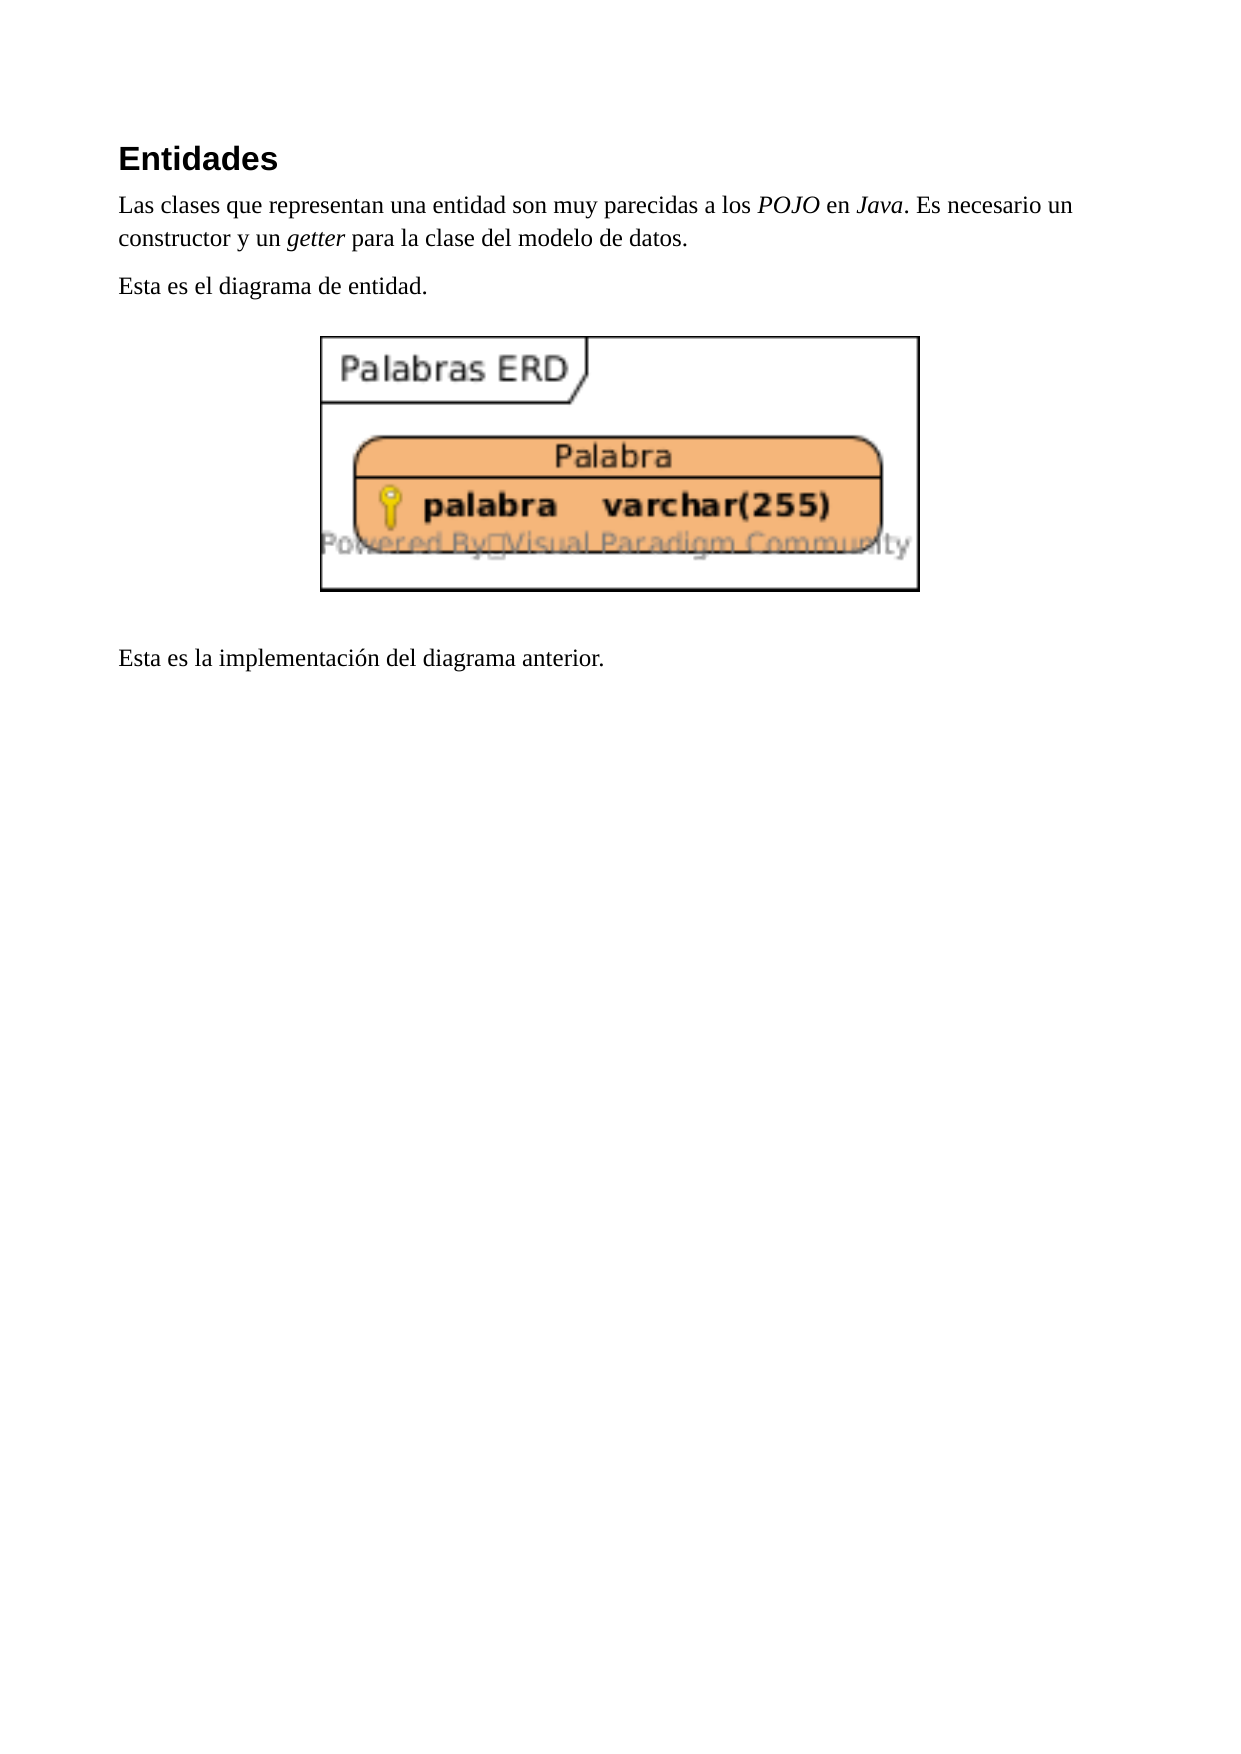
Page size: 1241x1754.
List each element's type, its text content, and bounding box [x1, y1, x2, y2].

text Esta es la implementación del diagrama anterior. [118, 643, 1122, 672]
subtitle Entidades [118, 139, 1122, 178]
text Esta es el diagrama de entidad. [118, 271, 1122, 299]
picture [320, 336, 920, 592]
text Las clases que representan una entidad son muy parecidas a los POJO en Java. Es necesario un constructor y un getter para la clase del modelo de datos. [118, 190, 1122, 252]
